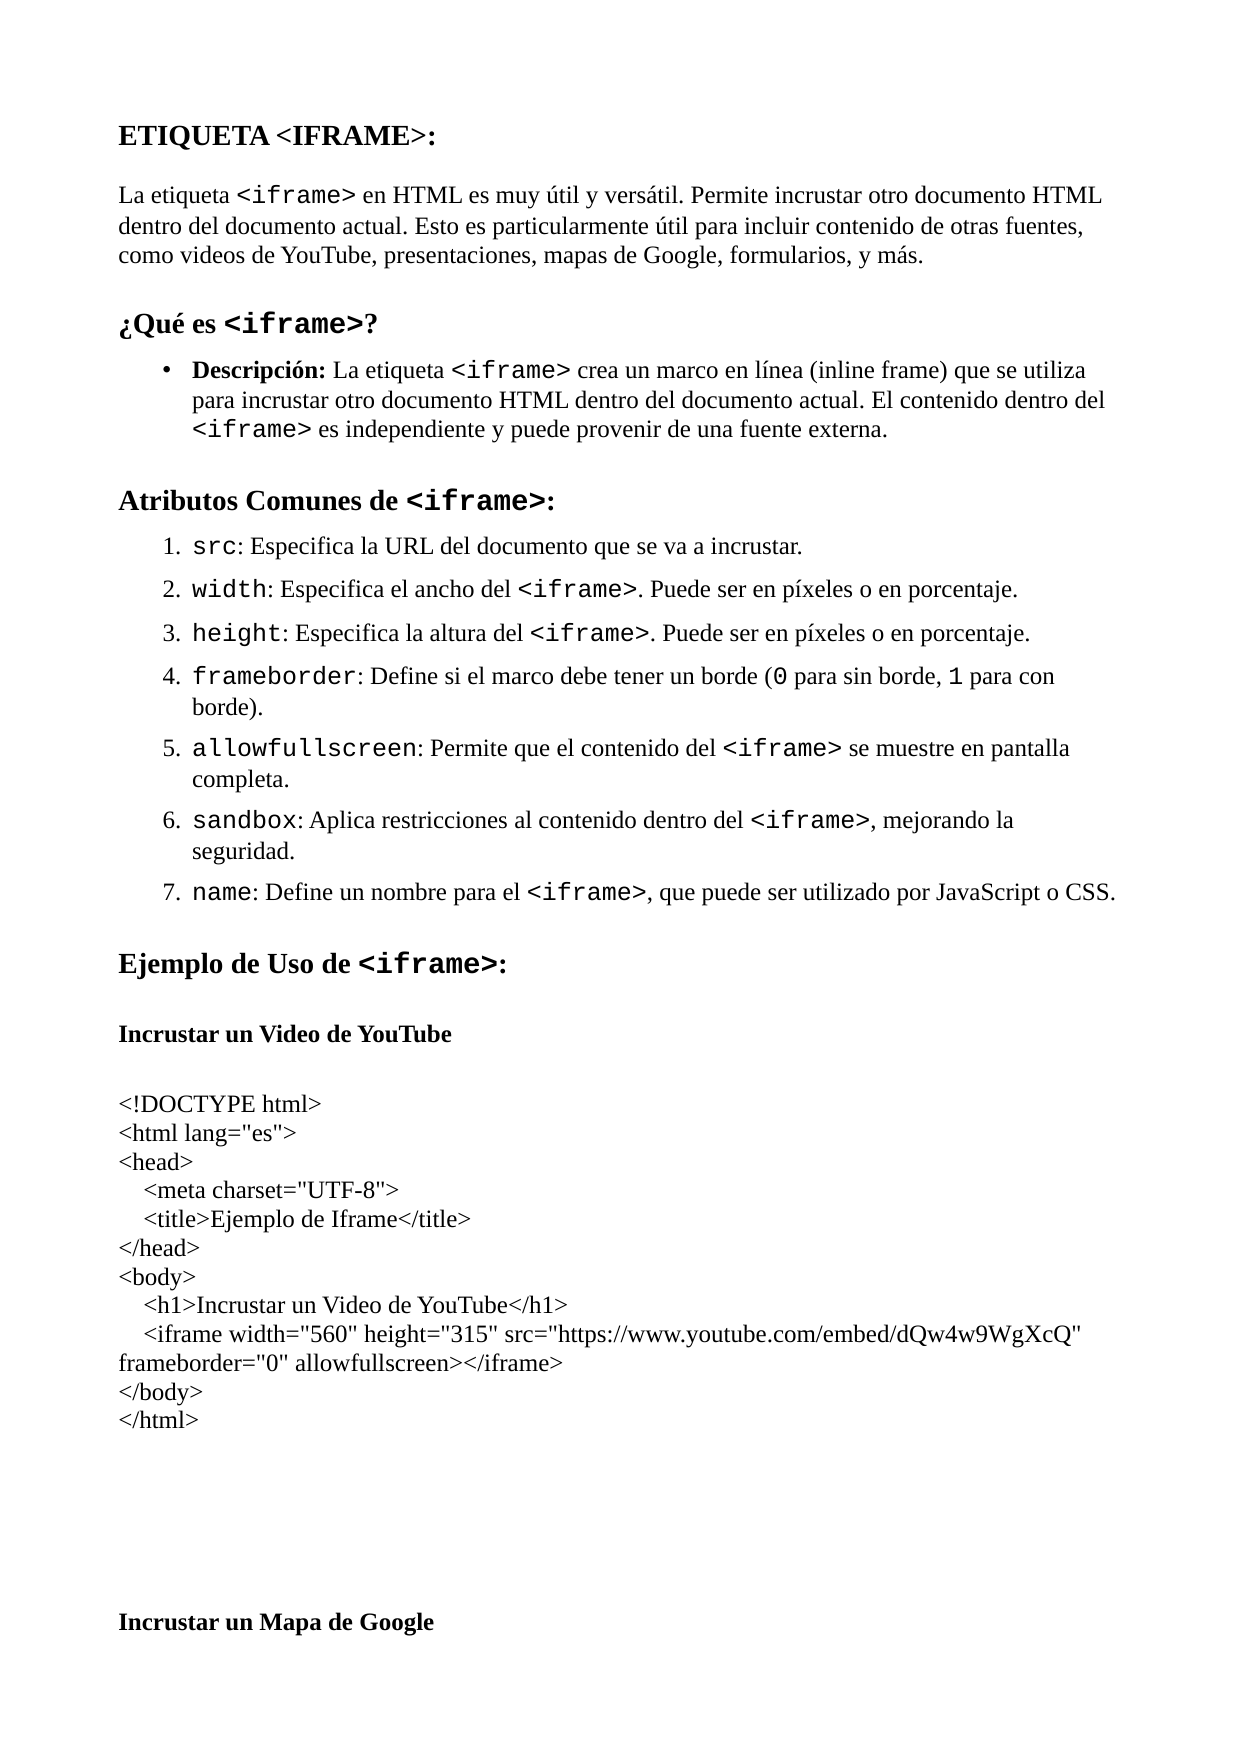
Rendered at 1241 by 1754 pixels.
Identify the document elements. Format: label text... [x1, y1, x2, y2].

text Incrustar un Mapa de Google [118, 1607, 1122, 1636]
list height: Especifica la altura del <iframe>. Puede ser en píxeles o en porcentaje. [162, 618, 1122, 649]
subtitle Ejemplo de Uso de <iframe>: [118, 946, 1122, 982]
list frameborder: Define si el marco debe tener un borde (0 para sin borde, 1 para con borde). [162, 661, 1122, 721]
list sandbox: Aplica restricciones al contenido dentro del <iframe>, mejorando la seguridad. [162, 805, 1122, 865]
subtitle Incrustar un Video de YouTube [118, 1019, 1122, 1048]
list name: Define un nombre para el <iframe>, que puede ser utilizado por JavaScript o CSS. [162, 877, 1122, 908]
subtitle Atributos Comunes de <iframe>: [118, 483, 1122, 519]
list width: Especifica el ancho del <iframe>. Puede ser en píxeles o en porcentaje. [162, 574, 1122, 605]
text La etiqueta <iframe> en HTML es muy útil y versátil. Permite incrustar otro documento HTML dentro del documento actual. Esto es particularmente útil para incluir contenido de otras fuentes, como videos de YouTube, presentaciones, mapas de Google, formularios, y más. [118, 180, 1122, 269]
text ETIQUETA <IFRAME>: [118, 118, 1122, 152]
subtitle ¿Qué es <iframe>? [118, 306, 1122, 342]
list Descripción: La etiqueta <iframe> crea un marco en línea (inline frame) que se utiliza para incrustar otro documento HTML dentro del documento actual. El contenido dentro del <iframe> es independiente y puede provenir de una fuente externa. [162, 355, 1122, 445]
list allowfullscreen: Permite que el contenido del <iframe> se muestre en pantalla completa. [162, 733, 1122, 793]
list src: Especifica la URL del documento que se va a incrustar. [162, 531, 1122, 562]
text <!DOCTYPE html> <html lang="es"> <head> <meta charset="UTF-8"> <title>Ejemplo de Iframe</title> </head> <body> <h1>Incrustar un Video de YouTube</h1> <iframe width="560" height="315" src="https://www.youtube.com/embed/dQw4w9WgXcQ" frameborder="0" allowfullscreen></iframe> </body> </html> [118, 1089, 1122, 1463]
